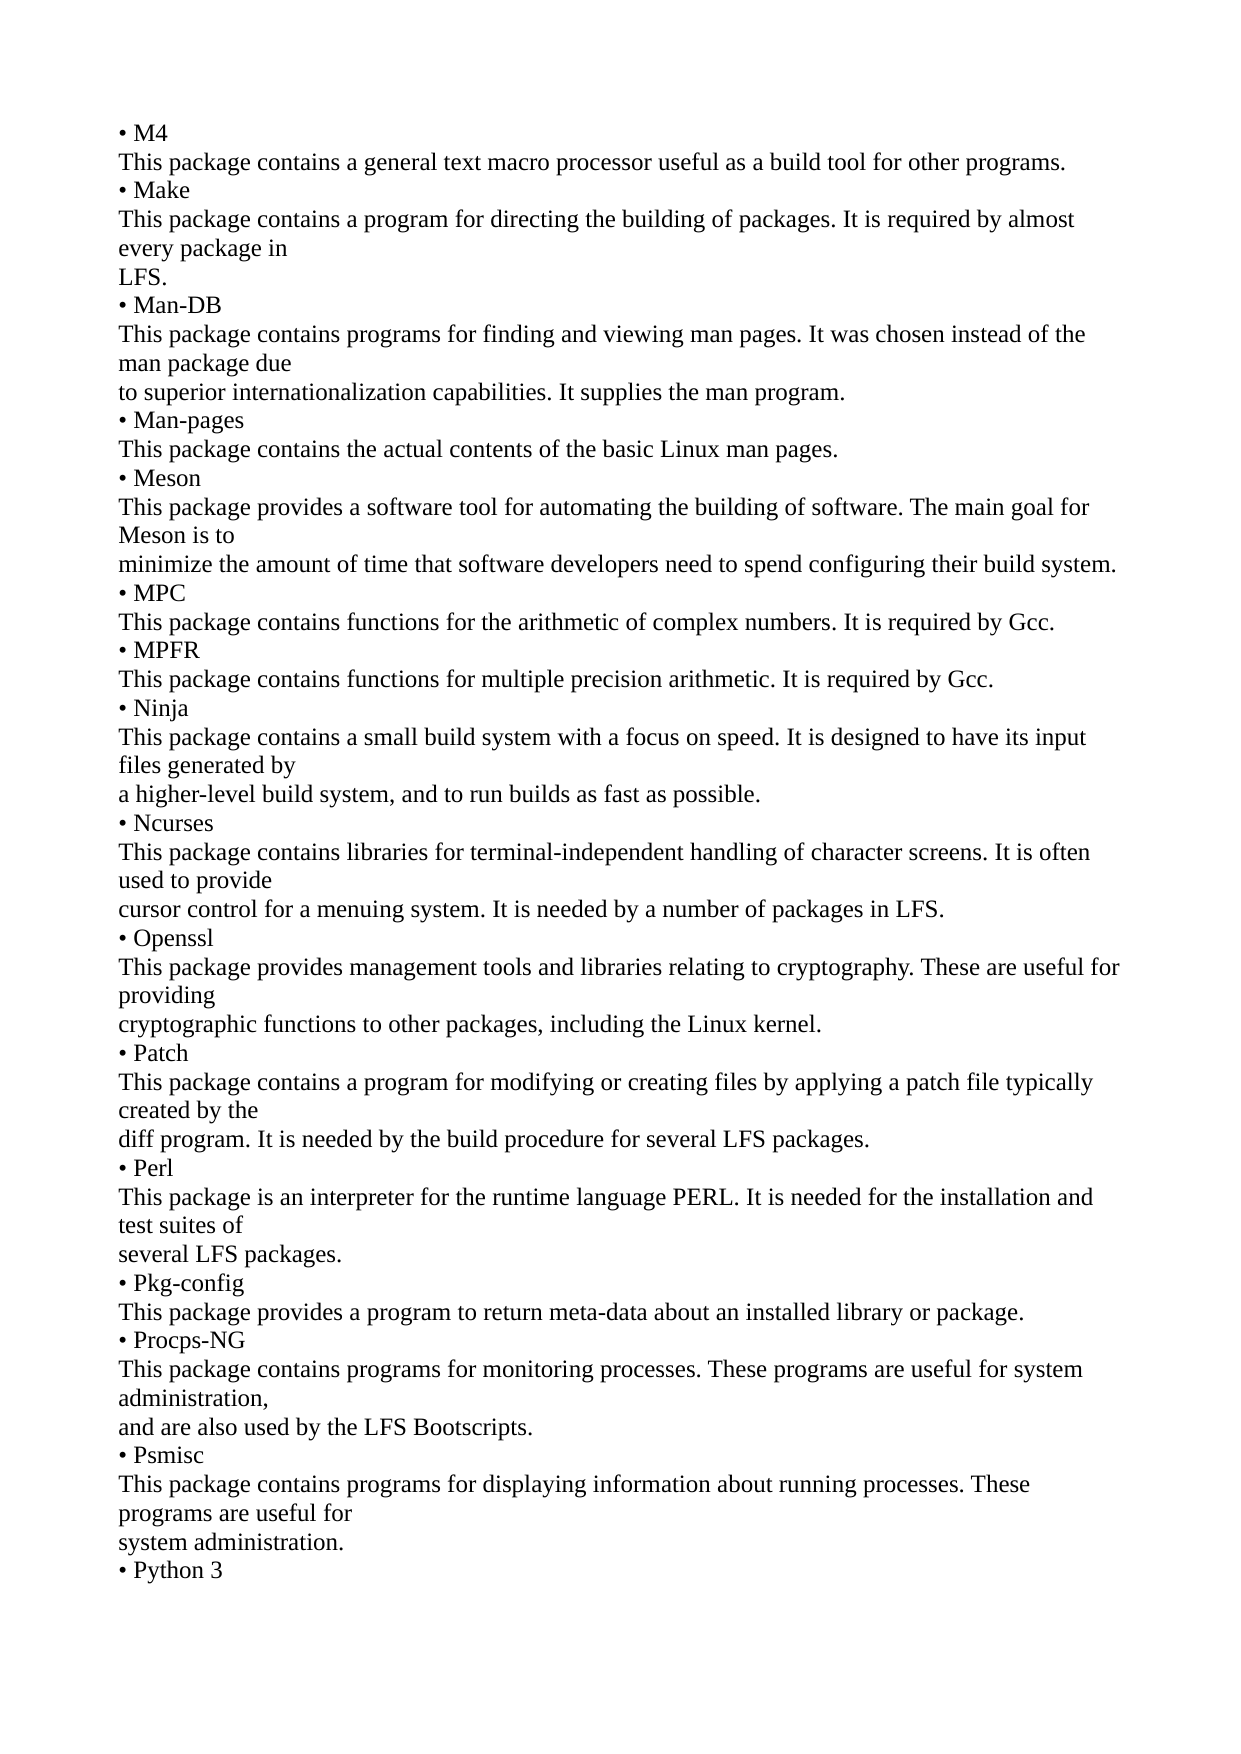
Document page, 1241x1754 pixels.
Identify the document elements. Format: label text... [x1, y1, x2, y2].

text • Man-pages [118, 406, 1122, 434]
text system administration. [118, 1527, 1122, 1556]
text This package contains functions for the arithmetic of complex numbers. It is required by Gcc. [118, 607, 1122, 636]
text • MPFR [118, 636, 1122, 664]
text cryptographic functions to other packages, including the Linux kernel. [118, 1009, 1122, 1038]
text to superior internationalization capabilities. It supplies the man program. [118, 377, 1122, 406]
text • Man-DB [118, 291, 1122, 319]
text • Meson [118, 463, 1122, 492]
text a higher-level build system, and to run builds as fast as possible. [118, 779, 1122, 808]
text and are also used by the LFS Bootscripts. [118, 1412, 1122, 1441]
text This package provides a software tool for automating the building of software. The main goal for Meson is to [118, 492, 1122, 549]
text This package contains a program for directing the building of packages. It is required by almost every package in [118, 204, 1122, 262]
text This package is an interpreter for the runtime language PERL. It is needed for the installation and test suites of [118, 1182, 1122, 1239]
text • Openssl [118, 923, 1122, 952]
text This package contains a small build system with a focus on speed. It is designed to have its input files generated by [118, 722, 1122, 779]
text minimize the amount of time that software developers need to spend configuring their build system. [118, 549, 1122, 578]
text This package contains the actual contents of the basic Linux man pages. [118, 434, 1122, 463]
text This package contains programs for displaying information about running processes. These programs are useful for [118, 1469, 1122, 1527]
text • Psmisc [118, 1441, 1122, 1469]
text • Procps-NG [118, 1326, 1122, 1354]
text • Make [118, 176, 1122, 204]
text This package contains functions for multiple precision arithmetic. It is required by Gcc. [118, 664, 1122, 693]
text diff program. It is needed by the build procedure for several LFS packages. [118, 1124, 1122, 1153]
text This package provides a program to return meta-data about an installed library or package. [118, 1297, 1122, 1326]
text This package contains libraries for terminal-independent handling of character screens. It is often used to provide [118, 837, 1122, 894]
text This package provides management tools and libraries relating to cryptography. These are useful for providing [118, 952, 1122, 1009]
text This package contains programs for monitoring processes. These programs are useful for system administration, [118, 1354, 1122, 1412]
text This package contains a program for modifying or creating files by applying a patch file typically created by the [118, 1067, 1122, 1124]
text • Perl [118, 1153, 1122, 1182]
text • Patch [118, 1038, 1122, 1067]
text LFS. [118, 262, 1122, 291]
text • MPC [118, 578, 1122, 607]
text cursor control for a menuing system. It is needed by a number of packages in LFS. [118, 894, 1122, 923]
text • Ncurses [118, 808, 1122, 837]
text several LFS packages. [118, 1239, 1122, 1268]
text • Pkg-config [118, 1268, 1122, 1297]
text This package contains a general text macro processor useful as a build tool for other programs. [118, 147, 1122, 176]
text • Python 3 [118, 1556, 1122, 1584]
text • Ninja [118, 693, 1122, 722]
text • M4 [118, 118, 1122, 147]
text This package contains programs for finding and viewing man pages. It was chosen instead of the man package due [118, 319, 1122, 377]
